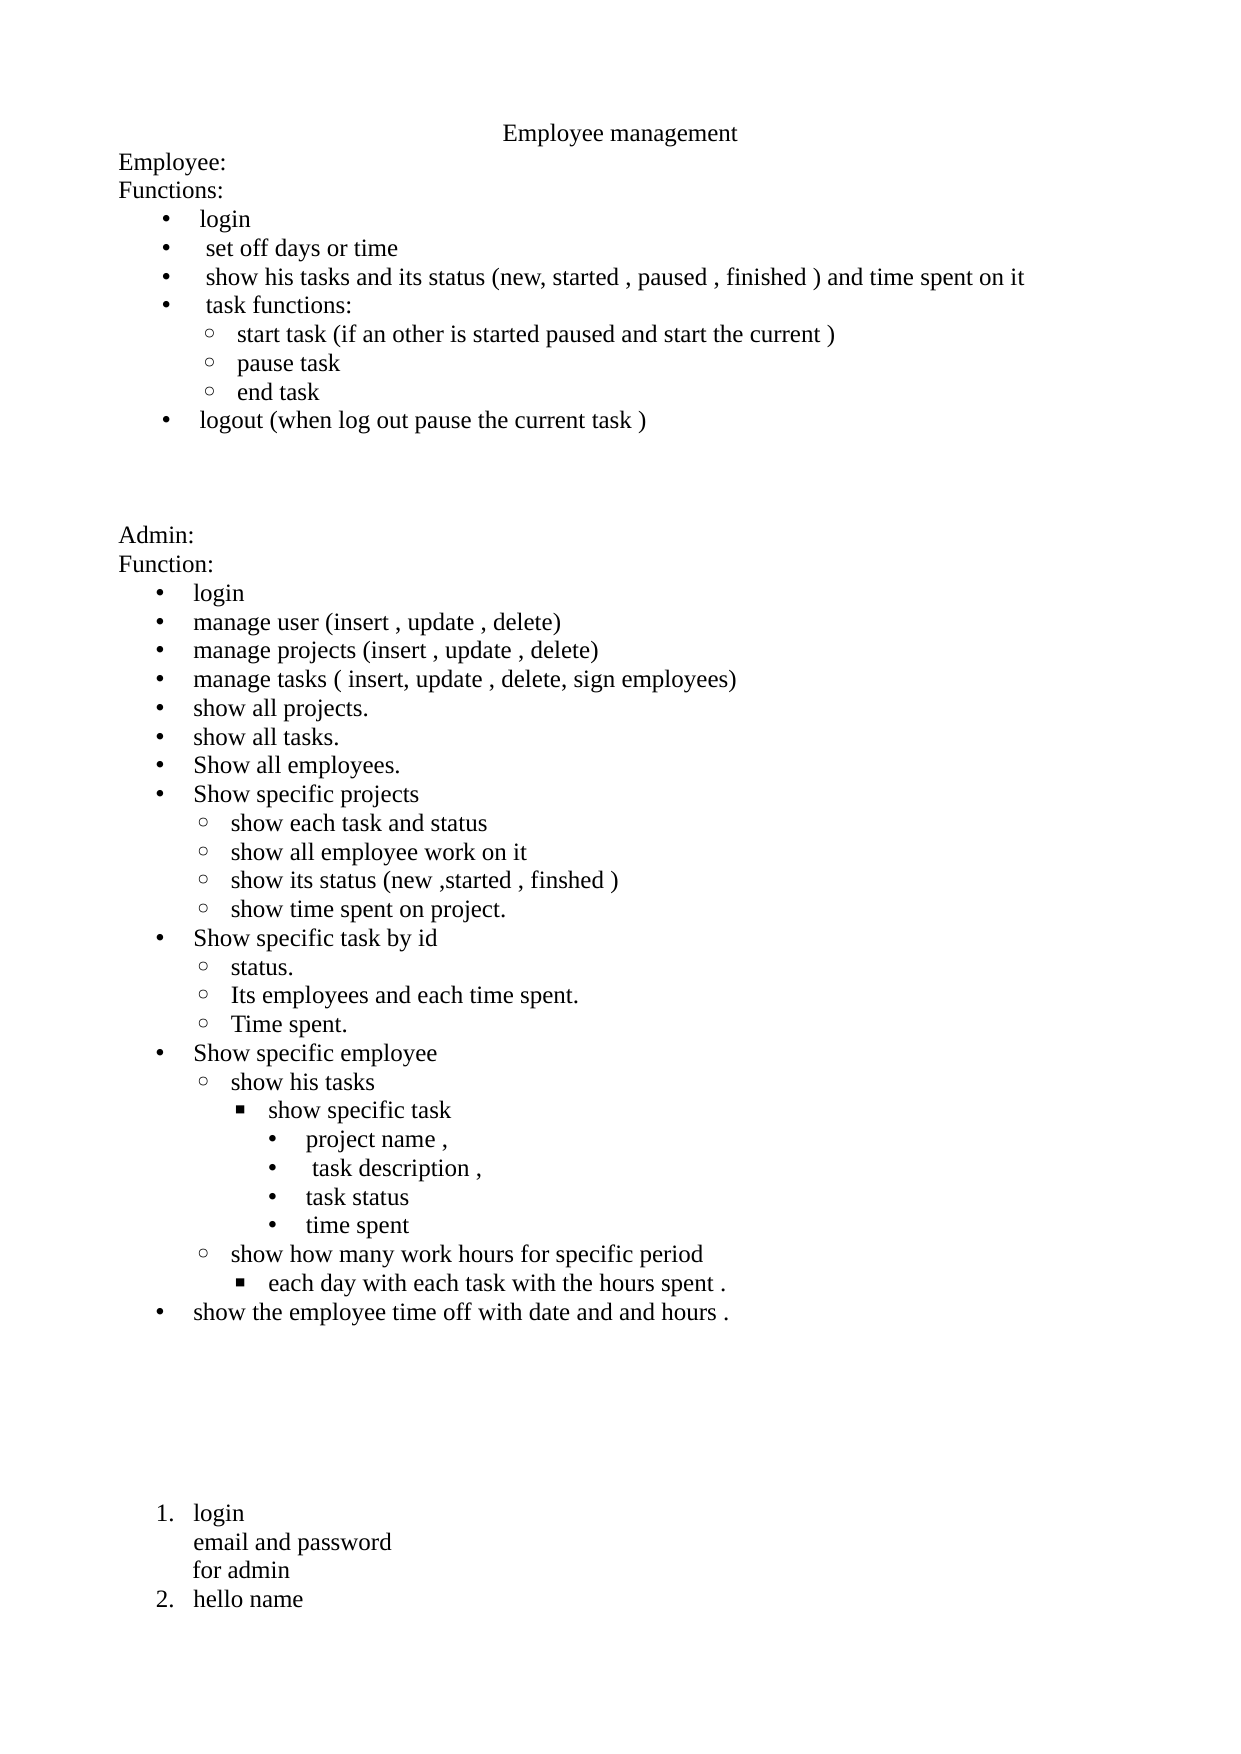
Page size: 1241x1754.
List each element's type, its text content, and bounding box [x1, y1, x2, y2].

list manage projects (insert , update , delete) [156, 636, 1122, 664]
list time spent [268, 1211, 1122, 1239]
list pause task [199, 348, 1122, 377]
list show the employee time off with date and and hours . [156, 1297, 1122, 1326]
text Employee: [118, 147, 1122, 176]
list end task [199, 377, 1122, 406]
list status. [193, 952, 1122, 981]
text email and password [193, 1527, 1122, 1556]
list show all projects. [156, 693, 1122, 722]
list each day with each task with the hours spent . [231, 1268, 1122, 1297]
list task functions: [162, 291, 1122, 319]
list project name , [268, 1124, 1122, 1153]
list login [156, 1498, 1122, 1527]
list login [156, 578, 1122, 607]
list Show specific task by id [156, 923, 1122, 952]
list task status [268, 1182, 1122, 1211]
list hello name [156, 1584, 1122, 1613]
list manage tasks ( insert, update , delete, sign employees) [156, 664, 1122, 693]
list Show specific employee [156, 1038, 1122, 1067]
list set off days or time [162, 233, 1122, 262]
text Admin: [118, 521, 1122, 549]
list start task (if an other is started paused and start the current ) [199, 319, 1122, 348]
list Show all employees. [156, 751, 1122, 779]
list task description , [268, 1153, 1122, 1182]
list Show specific projects [156, 779, 1122, 808]
list show its status (new ,started , finshed ) [193, 866, 1122, 894]
list login [162, 204, 1122, 233]
list manage user (insert , update , delete) [156, 607, 1122, 636]
list Time spent. [193, 1009, 1122, 1038]
list show how many work hours for specific period [193, 1239, 1122, 1268]
list logout (when log out pause the current task ) [162, 406, 1122, 434]
list show his tasks [193, 1067, 1122, 1096]
list show all employee work on it [193, 837, 1122, 866]
text Employee management [118, 118, 1122, 147]
list show all tasks. [156, 722, 1122, 751]
text Function: [118, 549, 1122, 578]
list show his tasks and its status (new, started , paused , finished ) and time spent on it [162, 262, 1122, 291]
list show time spent on project. [193, 894, 1122, 923]
list show each task and status [193, 808, 1122, 837]
text Functions: [118, 176, 1122, 204]
list Its employees and each time spent. [193, 981, 1122, 1009]
text for admin [118, 1556, 1122, 1584]
list show specific task [231, 1096, 1122, 1124]
